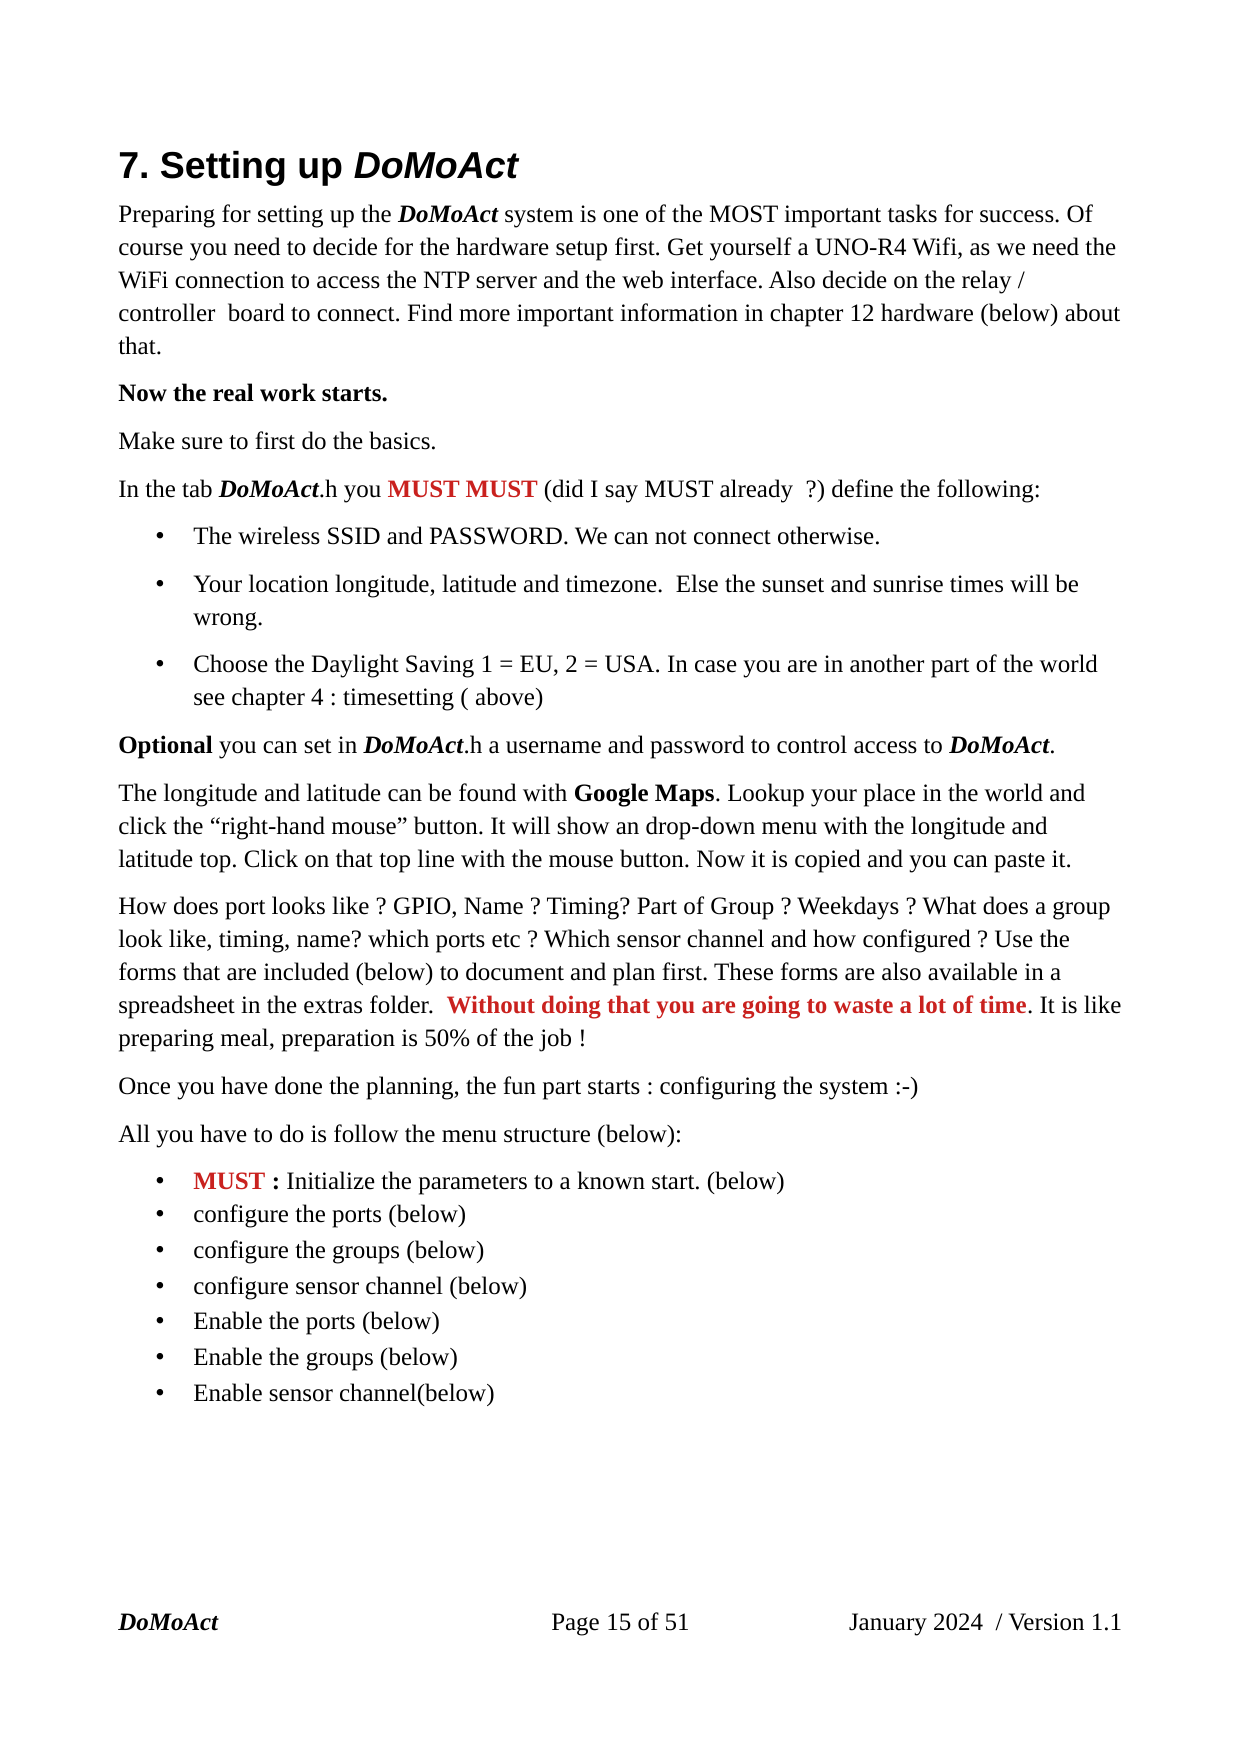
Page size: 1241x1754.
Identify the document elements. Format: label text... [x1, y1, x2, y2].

list Choose the Daylight Saving 1 = EU, 2 = USA. In case you are in another part of the world see chapter 4 : timesetting ( above) [156, 649, 1122, 711]
list MUST : Initialize the parameters to a known start. (below) [156, 1166, 1122, 1195]
list Enable the groups (below) [156, 1342, 1122, 1371]
text How does port looks like ? GPIO, Name ? Timing? Part of Group ? Weekdays ? What does a group look like, timing, name? which ports etc ? Which sensor channel and how configured ? Use the forms that are included (below) to document and plan first. These forms are also available in a spreadsheet in the extras folder. Without doing that you are going to waste a lot of time. It is like preparing meal, preparation is 50% of the job ! [118, 891, 1122, 1052]
text In the tab DoMoAct.h you MUST MUST (did I say MUST already ?) define the following: [118, 474, 1122, 502]
list Enable sensor channel(below) [156, 1378, 1122, 1407]
text Optional you can set in DoMoAct.h a username and password to control access to DoMoAct. [118, 730, 1122, 759]
text All you have to do is follow the menu structure (below): [118, 1119, 1122, 1147]
text The longitude and latitude can be found with Google Maps. Lookup your place in the world and click the “right-hand mouse” button. It will show an drop-down menu with the longitude and latitude top. Click on that top line with the mouse button. Now it is copied and you can paste it. [118, 778, 1122, 872]
list configure the groups (below) [156, 1235, 1122, 1264]
text Now the real work starts. [118, 378, 1122, 407]
list configure sensor channel (below) [156, 1271, 1122, 1299]
text Preparing for setting up the DoMoAct system is one of the MOST important tasks for success. Of course you need to decide for the hardware setup first. Get yourself a UNO-R4 Wifi, as we need the WiFi connection to access the NTP server and the web interface. Also decide on the relay / controller board to connect. Find more important information in chapter 12 hardware (below) about that. [118, 199, 1122, 359]
list configure the ports (below) [156, 1199, 1122, 1228]
list The wireless SSID and PASSWORD. We can not connect otherwise. [156, 521, 1122, 550]
text Make sure to first do the basics. [118, 426, 1122, 455]
subtitle 7. Setting up DoMoAct [118, 143, 1122, 186]
text Once you have done the planning, the fun part starts : configuring the system :-) [118, 1071, 1122, 1100]
list Enable the ports (below) [156, 1306, 1122, 1335]
list Your location longitude, latitude and timezone. Else the sunset and sunrise times will be wrong. [156, 569, 1122, 631]
